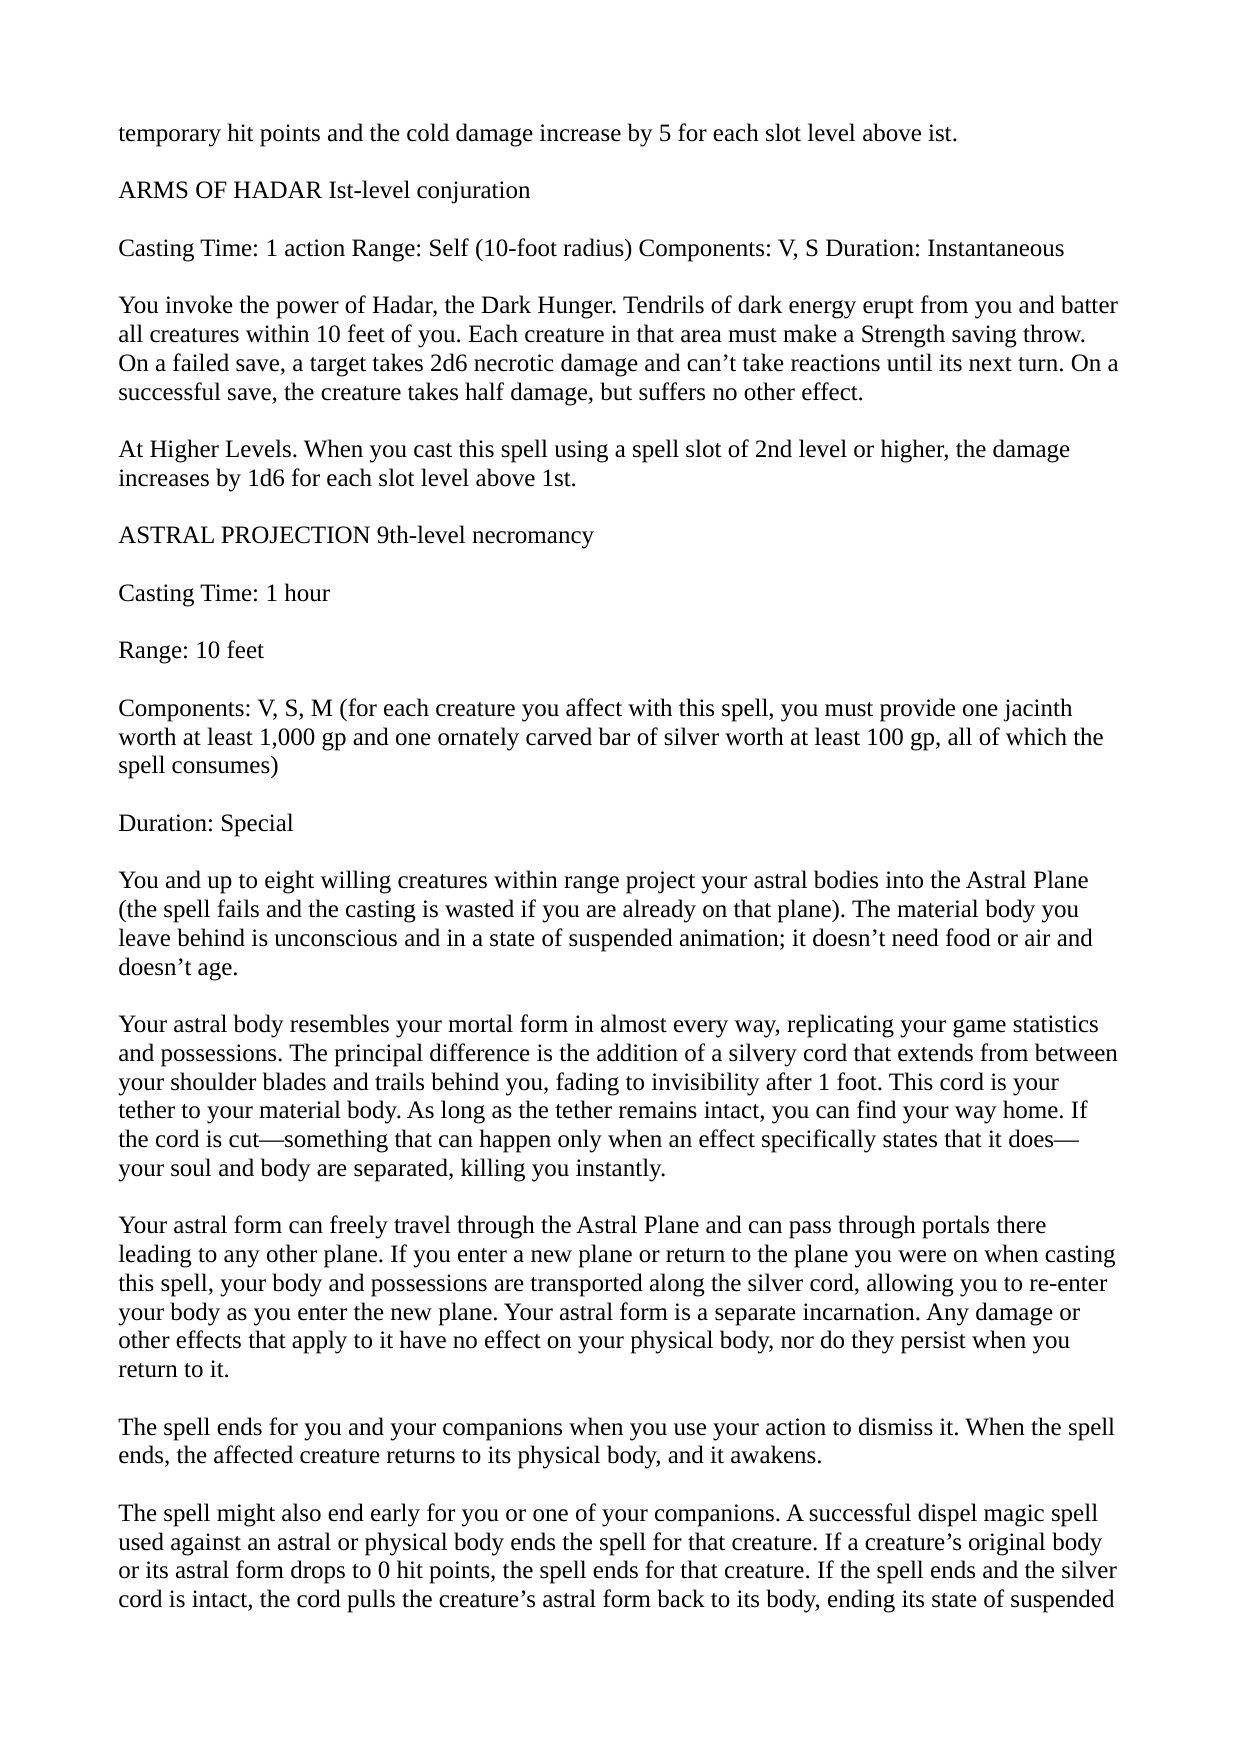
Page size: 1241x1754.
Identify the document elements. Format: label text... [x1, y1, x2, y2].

text ARMS OF HADAR Ist-level conjuration [118, 176, 1122, 204]
text At Higher Levels. When you cast this spell using a spell slot of 2nd level or higher, the damage increases by 1d6 for each slot level above 1st. [118, 434, 1122, 492]
text You invoke the power of Hadar, the Dark Hunger. Tendrils of dark energy erupt from you and batter all creatures within 10 feet of you. Each creature in that area must make a Strength saving throw. On a failed save, a target takes 2d6 necrotic damage and can’t take reactions until its next turn. On a successful save, the creature takes half damage, but suffers no other effect. [118, 291, 1122, 406]
text Components: V, S, M (for each creature you affect with this spell, you must provide one jacinth worth at least 1,000 gp and one ornately carved bar of silver worth at least 100 gp, all of which the spell consumes) [118, 693, 1122, 779]
text The spell might also end early for you or one of your companions. A successful dispel magic spell used against an astral or physical body ends the spell for that creature. If a creature’s original body or its astral form drops to 0 hit points, the spell ends for that creature. If the spell ends and the silver cord is intact, the cord pulls the creature’s astral form back to its body, ending its state of suspended [118, 1498, 1122, 1613]
text ASTRAL PROJECTION 9th-level necromancy [118, 521, 1122, 549]
text Casting Time: 1 action Range: Self (10-foot radius) Components: V, S Duration: Instantaneous [118, 233, 1122, 262]
text Range: 10 feet [118, 636, 1122, 664]
text temporary hit points and the cold damage increase by 5 for each slot level above ist. [118, 118, 1122, 147]
text Casting Time: 1 hour [118, 578, 1122, 607]
text Duration: Special [118, 808, 1122, 837]
text You and up to eight willing creatures within range project your astral bodies into the Astral Plane (the spell fails and the casting is wasted if you are already on that plane). The material body you leave behind is unconscious and in a state of suspended animation; it doesn’t need food or air and doesn’t age. [118, 866, 1122, 981]
text Your astral form can freely travel through the Astral Plane and can pass through portals there leading to any other plane. If you enter a new plane or return to the plane you were on when casting this spell, your body and possessions are transported along the silver cord, allowing you to re-enter your body as you enter the new plane. Your astral form is a separate incarnation. Any damage or other effects that apply to it have no effect on your physical body, nor do they persist when you return to it. [118, 1211, 1122, 1383]
text The spell ends for you and your companions when you use your action to dismiss it. When the spell ends, the affected creature returns to its physical body, and it awakens. [118, 1412, 1122, 1469]
text Your astral body resembles your mortal form in almost every way, replicating your game statistics and possessions. The principal difference is the addition of a silvery cord that extends from between your shoulder blades and trails behind you, fading to invisibility after 1 foot. This cord is your tether to your material body. As long as the tether remains intact, you can find your way home. If the cord is cut—something that can happen only when an effect specifically states that it does—your soul and body are separated, killing you instantly. [118, 1009, 1122, 1182]
